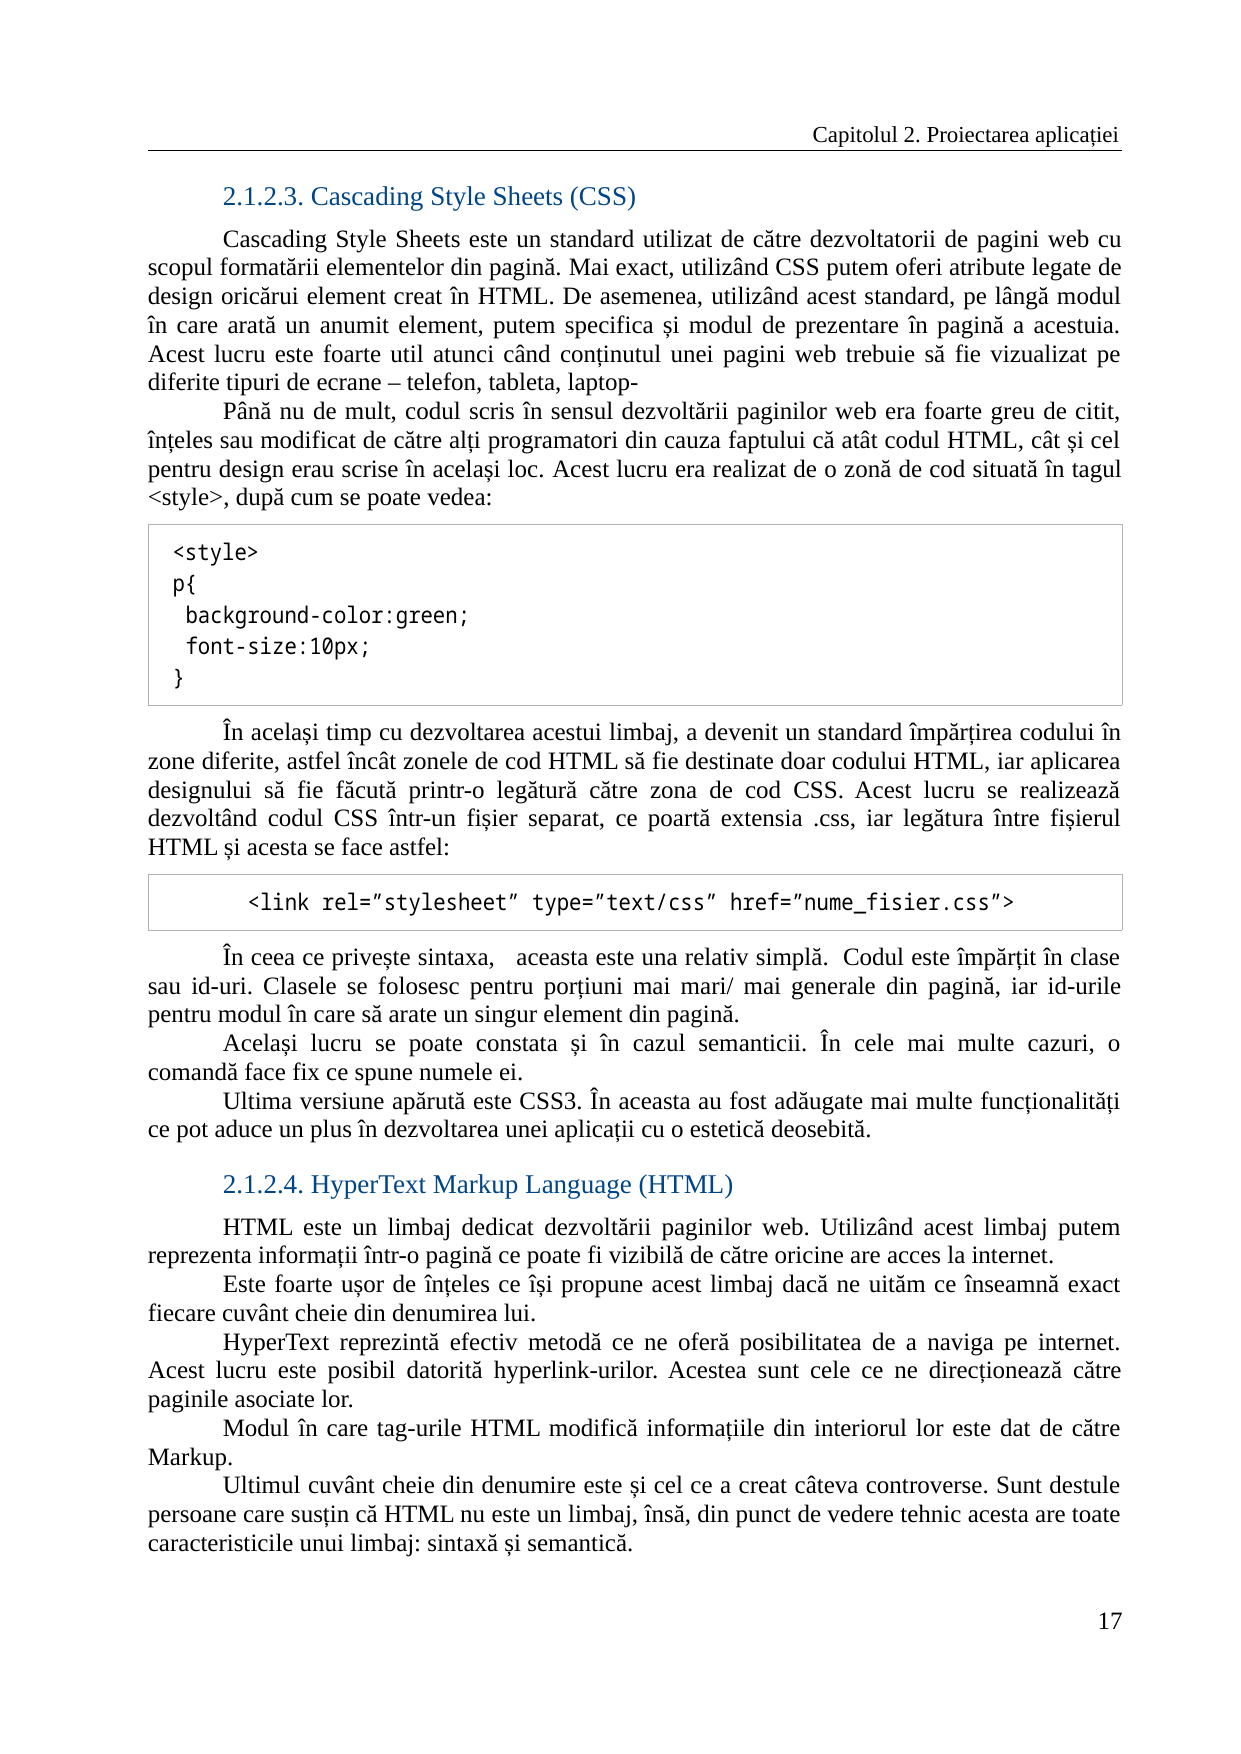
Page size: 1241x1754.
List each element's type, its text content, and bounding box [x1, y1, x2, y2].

text Cascading Style Sheets este un standard utilizat de către dezvoltatorii de pagini web cu scopul formatării elementelor din pagină. Mai exact, utilizând CSS putem oferi atribute legate de design oricărui element creat în HTML. De asemenea, utilizând acest standard, pe lângă modul în care arată un anumit element, putem specifica și modul de prezentare în pagină a acestuia. Acest lucru este foarte util atunci când conținutul unei pagini web trebuie să fie vizualizat pe diferite tipuri de ecrane – telefon, tableta, laptop- [148, 224, 1122, 396]
text Modul în care tag-urile HTML modifică informațiile din interiorul lor este dat de către Markup. [148, 1413, 1122, 1470]
text Este foarte ușor de înțeles ce își propune acest limbaj dacă ne uităm ce înseamnă exact fiecare cuvânt cheie din denumirea lui. [148, 1269, 1122, 1327]
text Ultima versiune apărută este CSS3. În aceasta au fost adăugate mai multe funcționalități ce pot aduce un plus în dezvoltarea unei aplicații cu o estetică deosebită. [148, 1086, 1122, 1143]
text background-color:green; [149, 586, 1122, 617]
text <style> [149, 525, 1122, 555]
text HTML este un limbaj dedicat dezvoltării paginilor web. Utilizând acest limbaj putem reprezenta informații într-o pagină ce poate fi vizibilă de către oricine are acces la internet. [148, 1212, 1122, 1269]
subtitle HyperText Markup Language (HTML) [223, 1168, 1122, 1199]
text p{ [149, 555, 1122, 586]
text font-size:10px; [149, 617, 1122, 649]
text Până nu de mult, codul scris în sensul dezvoltării paginilor web era foarte greu de citit, înțeles sau modificat de către alți programatori din cauza faptului că atât codul HTML, cât și cel pentru design erau scrise în același loc. Acest lucru era realizat de o zonă de cod situată în tagul <style>, după cum se poate vedea: [148, 396, 1122, 511]
text } [149, 649, 1122, 705]
text HyperText reprezintă efectiv metodă ce ne oferă posibilitatea de a naviga pe internet. Acest lucru este posibil datorită hyperlink-urilor. Acestea sunt cele ce ne direcționează către paginile asociate lor. [148, 1327, 1122, 1413]
text <link rel=”stylesheet” type=”text/css” href=”nume_fisier.css”> [149, 875, 1122, 930]
text În același timp cu dezvoltarea acestui limbaj, a devenit un standard împărțirea codului în zone diferite, astfel încât zonele de cod HTML să fie destinate doar codului HTML, iar aplicarea designului să fie făcută printr-o legătură către zona de cod CSS. Acest lucru se realizează dezvoltând codul CSS într-un fișier separat, ce poartă extensia .css, iar legătura între fișierul HTML și acesta se face astfel: [148, 717, 1122, 861]
subtitle Cascading Style Sheets (CSS) [223, 180, 1122, 211]
text În ceea ce privește sintaxa, aceasta este una relativ simplă. Codul este împărțit în clase sau id-uri. Clasele se folosesc pentru porțiuni mai mari/ mai generale din pagină, iar id-urile pentru modul în care să arate un singur element din pagină. [148, 942, 1122, 1028]
text Ultimul cuvânt cheie din denumire este și cel ce a creat câteva controverse. Sunt destule persoane care susțin că HTML nu este un limbaj, însă, din punct de vedere tehnic acesta are toate caracteristicile unui limbaj: sintaxă și semantică. [148, 1470, 1122, 1557]
text Același lucru se poate constata și în cazul semanticii. În cele mai multe cazuri, o comandă face fix ce spune numele ei. [148, 1028, 1122, 1086]
